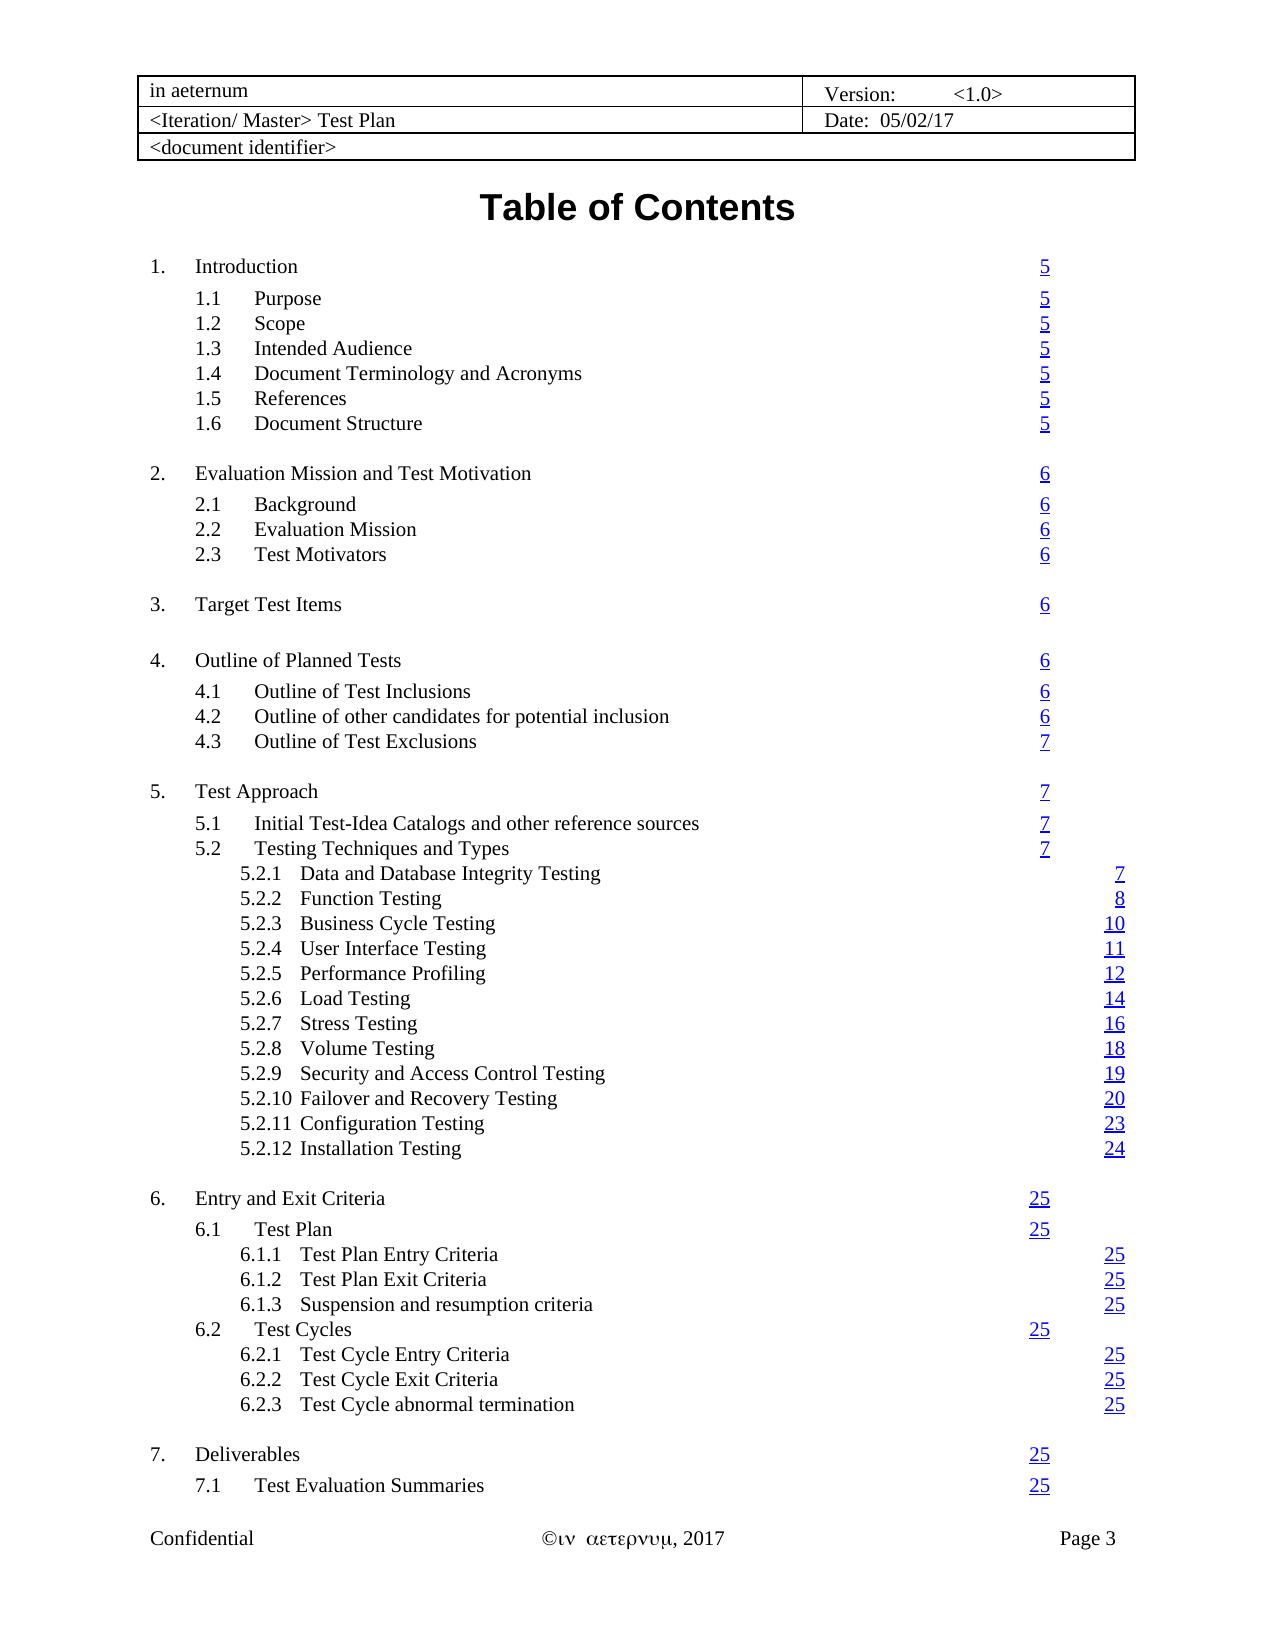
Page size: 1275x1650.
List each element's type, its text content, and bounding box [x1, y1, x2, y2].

text 2.2 Evaluation Mission 6 [195, 516, 1050, 541]
text 6.1.2 Test Plan Exit Criteria 25 [240, 1266, 1125, 1291]
text 1. Introduction 5 [150, 253, 1050, 278]
text 6.2.3 Test Cycle abnormal termination 25 [240, 1391, 1125, 1416]
text 5.2.7 Stress Testing 16 [240, 1010, 1125, 1035]
text 5.1 Initial Test-Idea Catalogs and other reference sources 7 [195, 810, 1050, 835]
text 5.2.8 Volume Testing 18 [240, 1035, 1125, 1060]
text 6.2.2 Test Cycle Exit Criteria 25 [240, 1366, 1125, 1391]
text 3. Target Test Items 6 [150, 591, 1050, 616]
text 1.2 Scope 5 [195, 310, 1050, 335]
text 5.2.3 Business Cycle Testing 10 [240, 910, 1125, 935]
text 5.2.5 Performance Profiling 12 [240, 960, 1125, 985]
text 1.4 Document Terminology and Acronyms 5 [195, 360, 1050, 385]
text 7. Deliverables 25 [150, 1441, 1050, 1466]
text 5.2.9 Security and Access Control Testing 19 [240, 1060, 1125, 1085]
text 6.1.1 Test Plan Entry Criteria 25 [240, 1241, 1125, 1266]
text 5.2.6 Load Testing 14 [240, 985, 1125, 1010]
text 2.1 Background 6 [195, 491, 1050, 516]
text 5.2 Testing Techniques and Types 7 [195, 835, 1050, 860]
text 1.1 Purpose 5 [195, 285, 1050, 310]
text 5.2.10 Failover and Recovery Testing 20 [240, 1085, 1125, 1110]
text 1.5 References 5 [195, 385, 1050, 410]
text 5.2.4 User Interface Testing 11 [240, 935, 1125, 960]
text 6.2 Test Cycles 25 [195, 1316, 1050, 1341]
text 6. Entry and Exit Criteria 25 [150, 1185, 1050, 1210]
text 4.1 Outline of Test Inclusions 6 [195, 678, 1050, 703]
text 5.2.2 Function Testing 8 [240, 885, 1125, 910]
text 4. Outline of Planned Tests 6 [150, 647, 1050, 672]
text 6.2.1 Test Cycle Entry Criteria 25 [240, 1341, 1125, 1366]
text 5. Test Approach 7 [150, 778, 1050, 803]
text 5.2.1 Data and Database Integrity Testing 7 [240, 860, 1125, 885]
subtitle Table of Contents [150, 185, 1125, 228]
text 2.3 Test Motivators 6 [195, 541, 1050, 566]
text 2. Evaluation Mission and Test Motivation 6 [150, 460, 1050, 485]
text 5.2.12 Installation Testing 24 [240, 1135, 1125, 1160]
text 1.6 Document Structure 5 [195, 410, 1050, 435]
text 6.1.3 Suspension and resumption criteria 25 [240, 1291, 1125, 1316]
text 4.2 Outline of other candidates for potential inclusion 6 [195, 703, 1050, 728]
text 6.1 Test Plan 25 [195, 1216, 1050, 1241]
text 5.2.11 Configuration Testing 23 [240, 1110, 1125, 1135]
text 4.3 Outline of Test Exclusions 7 [195, 728, 1050, 753]
text 1.3 Intended Audience 5 [195, 335, 1050, 360]
text 7.1 Test Evaluation Summaries 25 [195, 1472, 1050, 1497]
